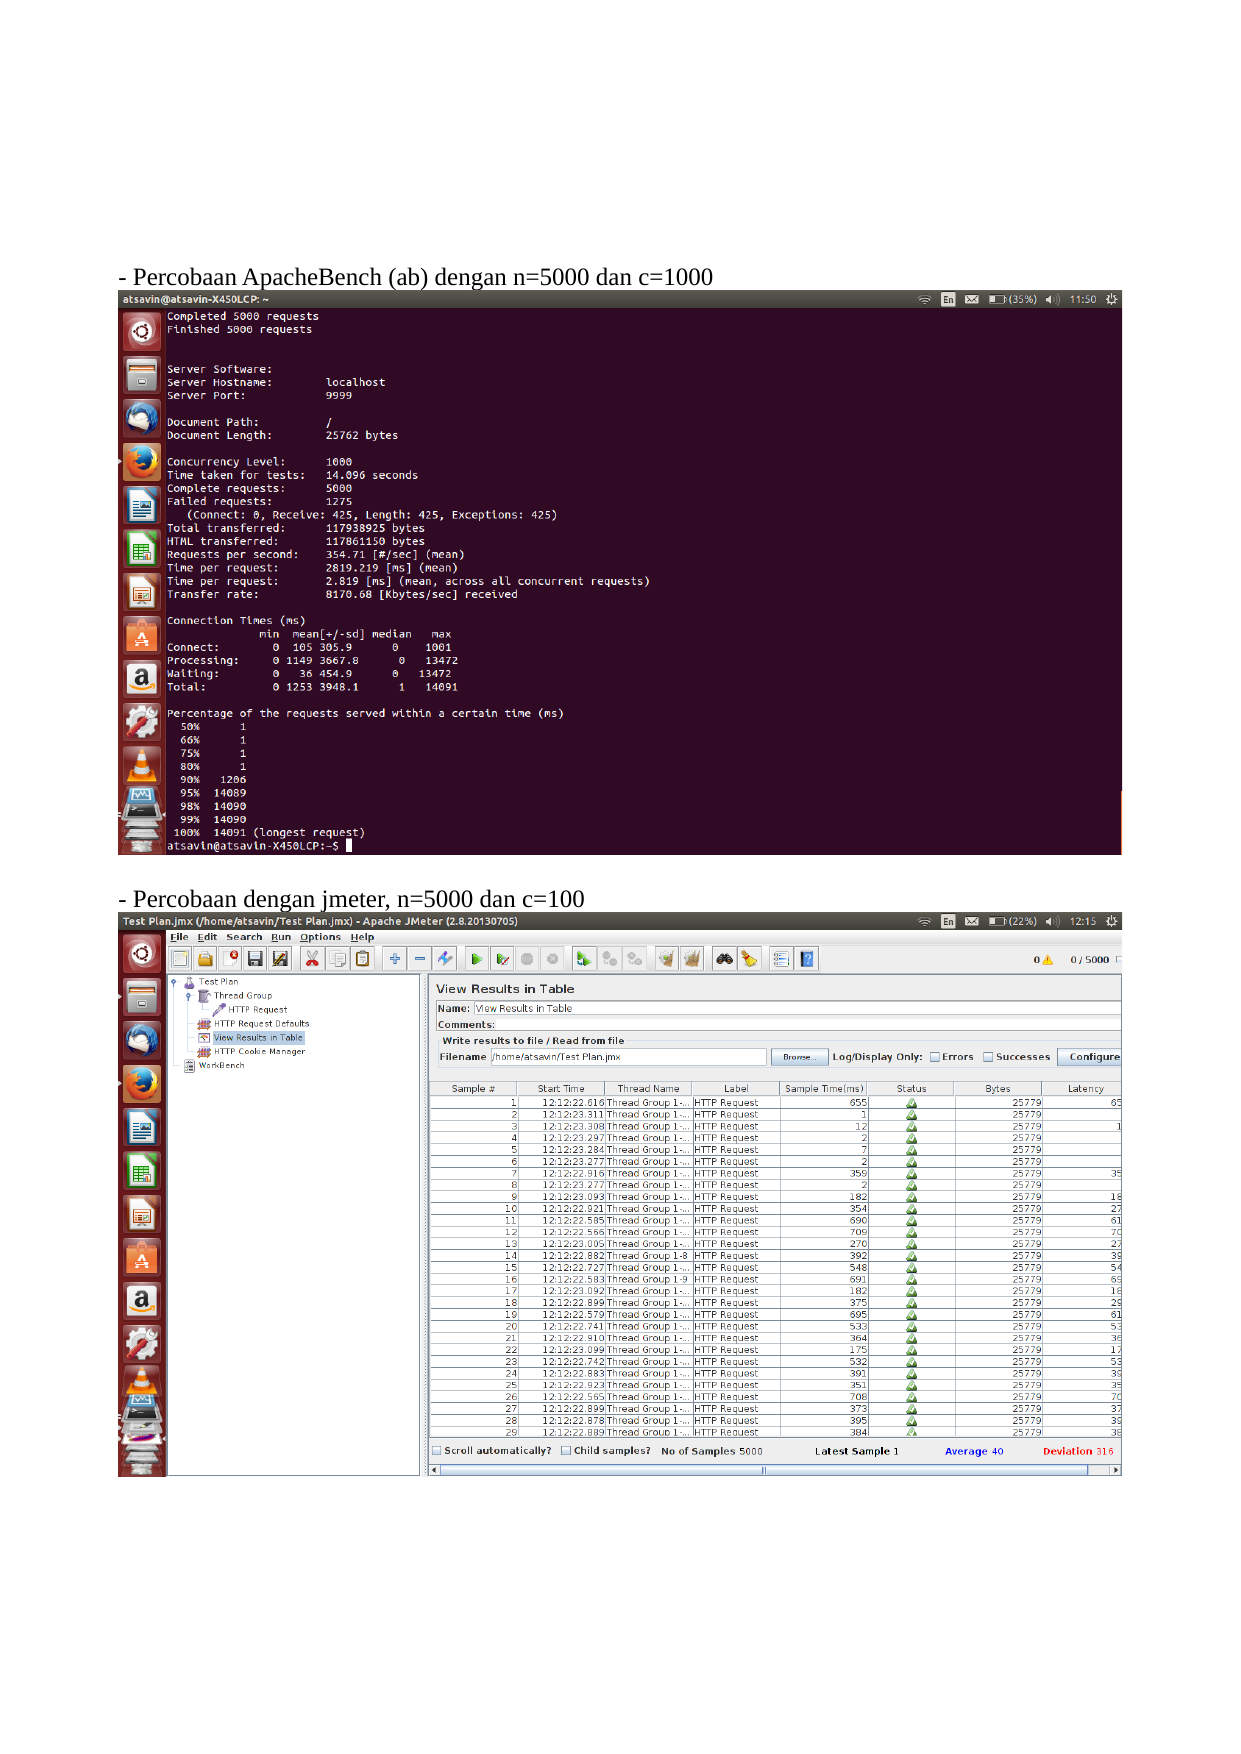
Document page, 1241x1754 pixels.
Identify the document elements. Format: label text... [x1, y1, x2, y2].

text - Percobaan ApacheBench (ab) dengan n=5000 dan c=1000 [118, 262, 1122, 290]
picture [118, 912, 1123, 1477]
text - Percobaan dengan jmeter, n=5000 dan c=100 [118, 884, 1122, 912]
picture [118, 290, 1123, 855]
